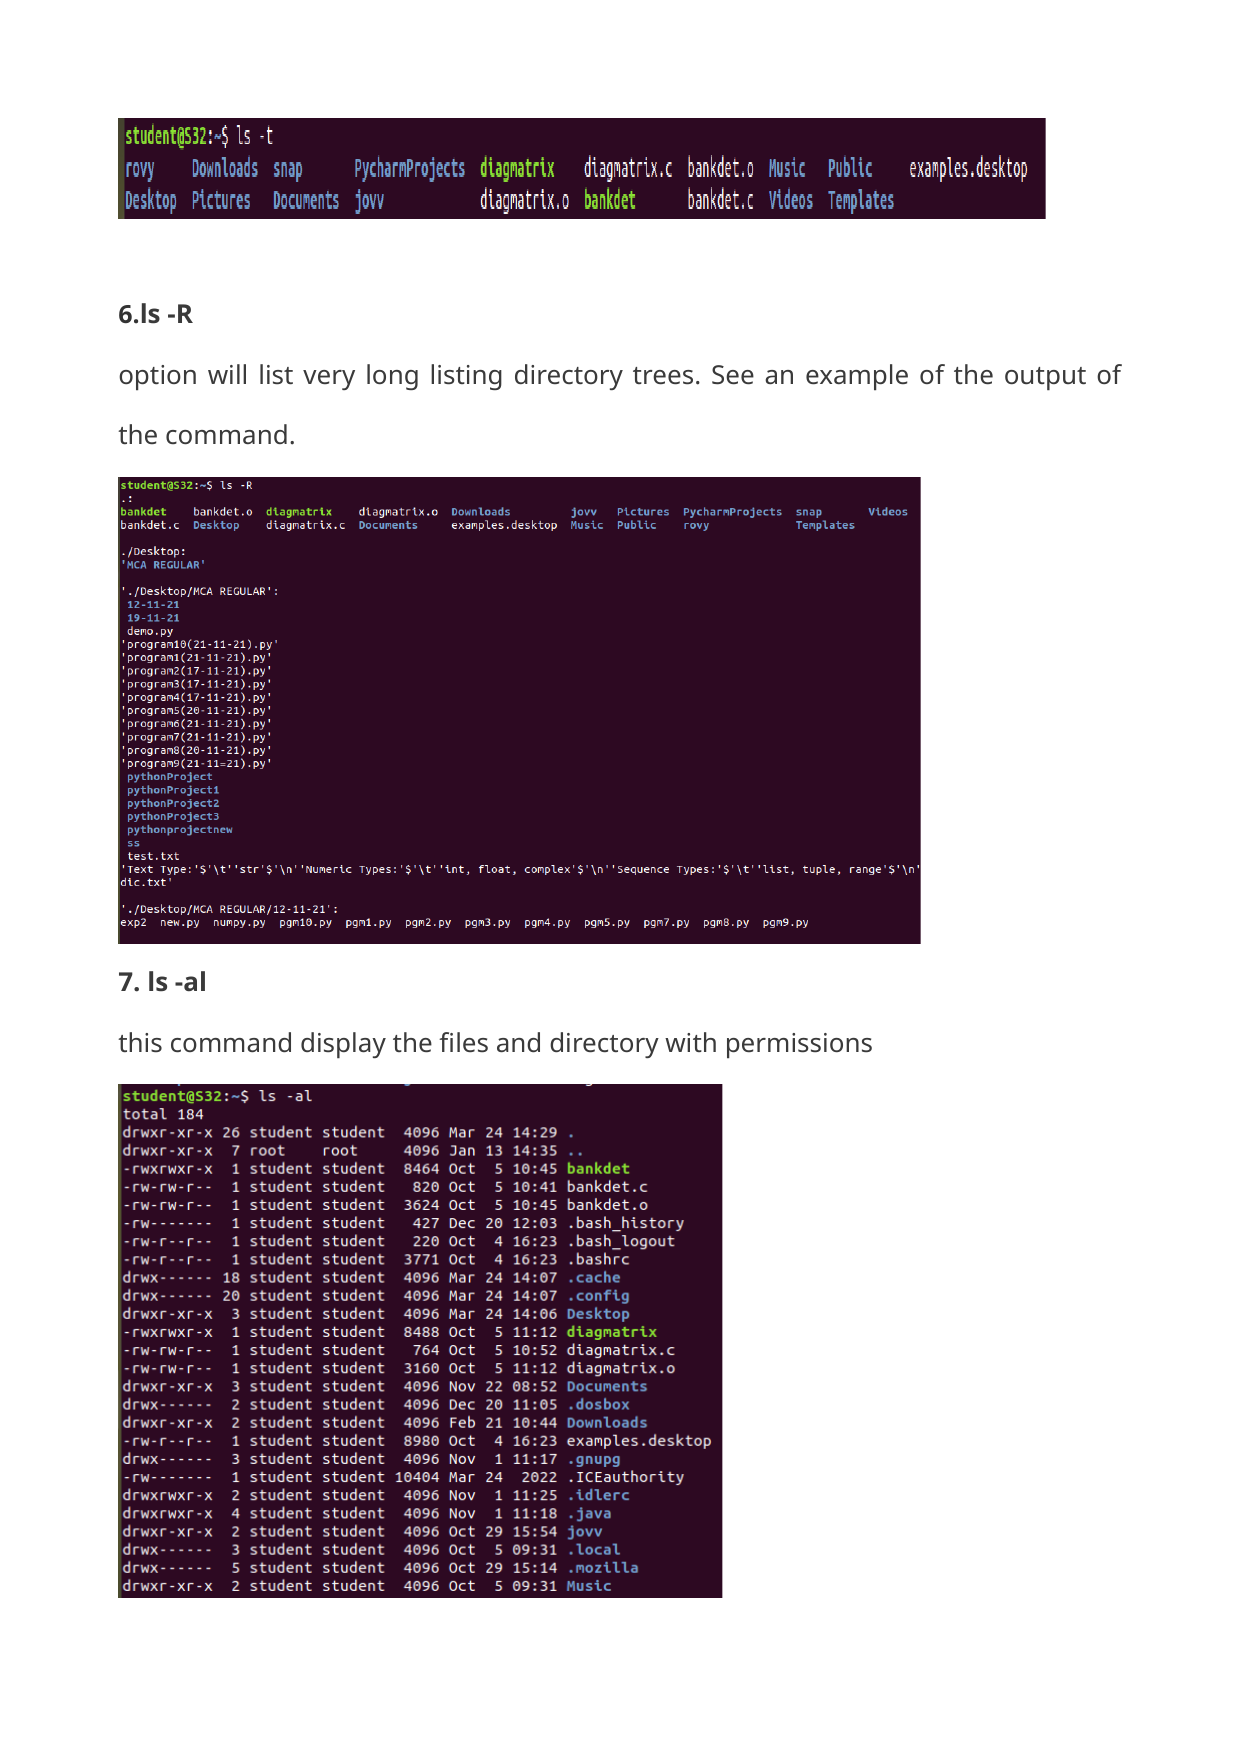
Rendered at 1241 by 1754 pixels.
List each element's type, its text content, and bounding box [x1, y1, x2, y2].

text this command display the files and directory with permissions [118, 1024, 1122, 1060]
text 6.ls -R [118, 296, 1122, 332]
text option will list very long listing directory trees. See an example of the output of the command. [118, 356, 1122, 452]
text 7. ls -al [118, 964, 1122, 999]
